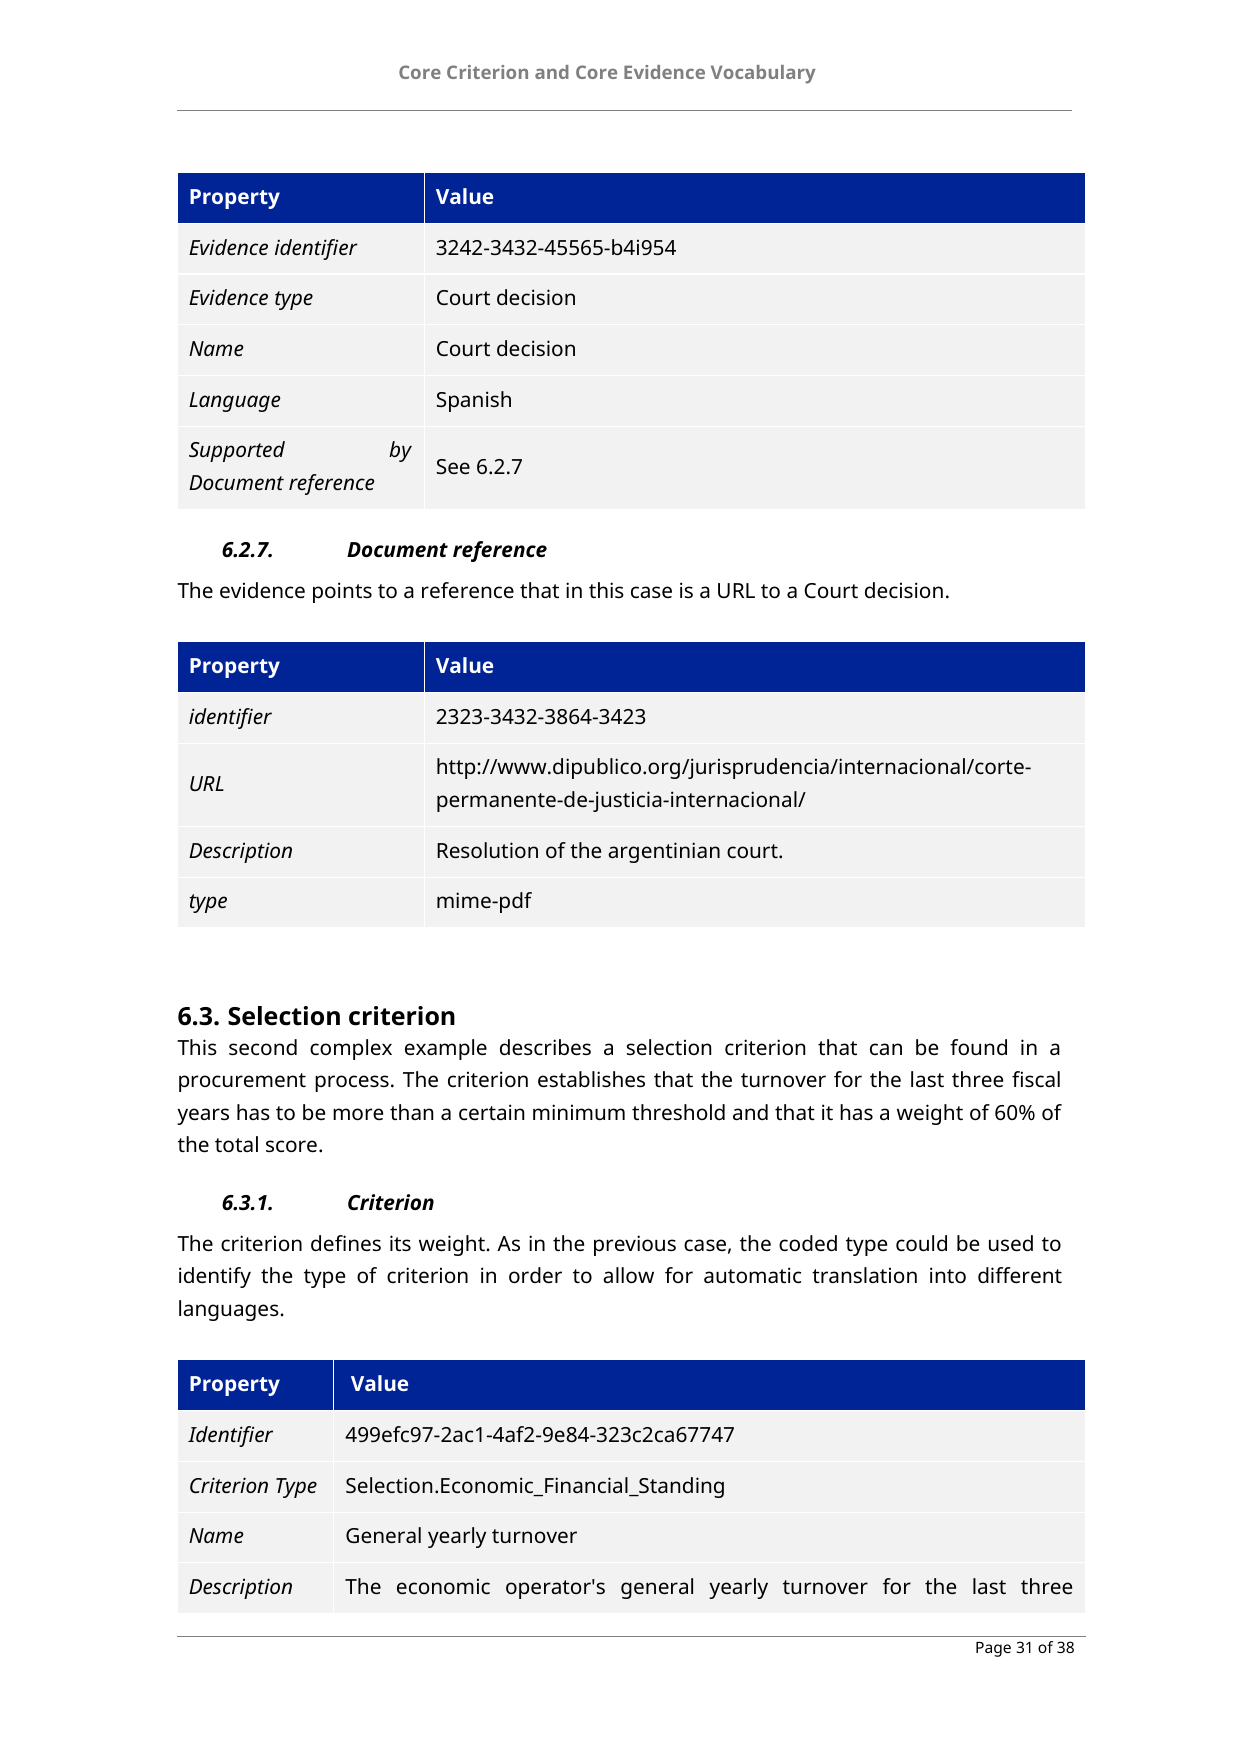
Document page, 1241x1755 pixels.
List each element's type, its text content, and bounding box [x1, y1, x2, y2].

table_cell 3242-3432-45565-b4i954 [425, 224, 1085, 273]
table_header Value [425, 642, 1085, 692]
text The criterion defines its weight. As in the previous case, the coded type could be used to identify the type of criterion in order to allow for automatic translation into different languages. [177, 1229, 1063, 1323]
table_cell identifier [178, 693, 424, 743]
text The evidence points to a reference that in this case is a URL to a Court decision. [177, 576, 1063, 604]
table_cell Language [178, 376, 424, 426]
table_cell Supported by Document reference [178, 427, 424, 509]
table_header Property [178, 1360, 333, 1410]
table_cell URL [178, 744, 424, 826]
table_cell Name [178, 1513, 333, 1562]
table_cell Spanish [425, 376, 1085, 426]
table_header Property [178, 173, 424, 223]
table_cell Selection.Economic_Financial_Standing [334, 1462, 1085, 1512]
table_cell See 6.2.7 [425, 427, 1085, 509]
table_cell Court decision [425, 325, 1085, 375]
table_cell General yearly turnover [334, 1513, 1085, 1562]
table_header Property [178, 642, 424, 692]
table_cell Criterion Type [178, 1462, 333, 1512]
table_cell Evidence type [178, 275, 424, 324]
table_cell http://www.dipublico.org/jurisprudencia/internacional/corte-permanente-de-justicia-internacional/ [425, 744, 1085, 826]
table_cell The economic operator's general yearly turnover for the last three [334, 1563, 1085, 1613]
table_cell Identifier [178, 1411, 333, 1461]
table_cell Description [178, 827, 424, 877]
table_cell Description [178, 1563, 333, 1613]
table_cell Court decision [425, 275, 1085, 324]
subtitle Selection criterion [177, 998, 1063, 1033]
table_cell 2323-3432-3864-3423 [425, 693, 1085, 743]
table_header Value [425, 173, 1085, 223]
text This second complex example describes a selection criterion that can be found in a procurement process. The criterion establishes that the turnover for the last three fiscal years has to be more than a certain minimum threshold and that it has a weight of 60% of the total score. [177, 1033, 1063, 1159]
table_cell Resolution of the argentinian court. [425, 827, 1085, 877]
table_cell type [178, 878, 424, 927]
table_cell Evidence identifier [178, 224, 424, 273]
table_cell 499efc97-2ac1-4af2-9e84-323c2ca67747 [334, 1411, 1085, 1461]
subtitle Document reference [222, 535, 1063, 563]
table_cell mime-pdf [425, 878, 1085, 927]
table_header Value [334, 1360, 1085, 1410]
subtitle Criterion [222, 1188, 1063, 1216]
table_cell Name [178, 325, 424, 375]
